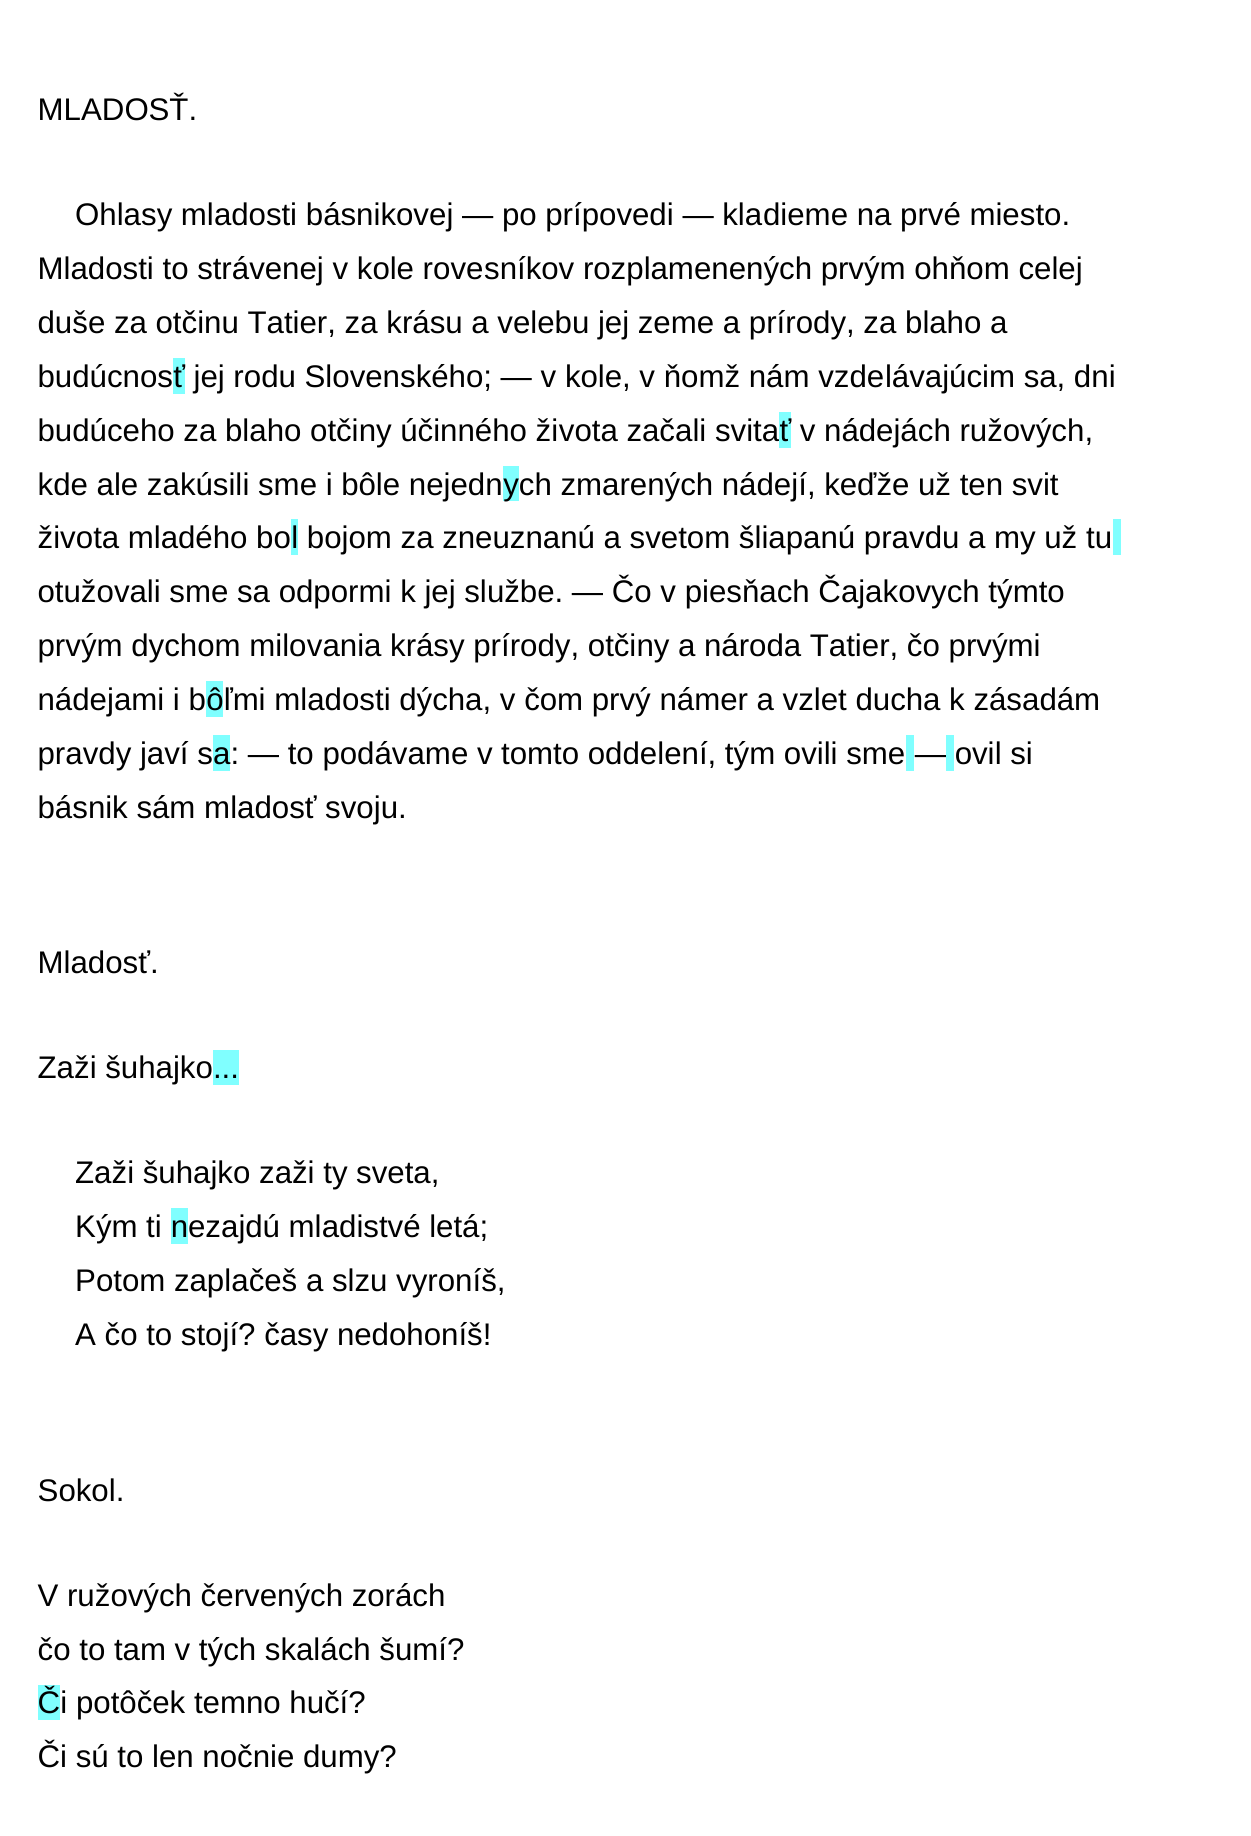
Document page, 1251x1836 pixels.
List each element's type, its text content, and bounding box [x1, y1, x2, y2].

text Či potôček temno hučí? [37, 1684, 1130, 1720]
text Či sú to len nočnie dumy? [37, 1738, 1130, 1774]
text MLADOSŤ. [37, 91, 1130, 127]
text Sokol. [37, 1472, 1130, 1508]
text Kým ti nezajdú mladistvé letá; [37, 1208, 1130, 1244]
text Zaži šuhajko zaži ty sveta, [37, 1154, 1130, 1190]
text Zaži šuhajko... [37, 1049, 1130, 1085]
text Potom zaplačeš a slzu vyroníš, [37, 1262, 1130, 1298]
text čo to tam v tých skalách šumí? [37, 1631, 1130, 1667]
text Ohlasy mladosti básnikovej — po prípovedi — kla­dieme na prvé miesto. Mladosti to strávenej v kole rove­sníkov rozplamenených prvým ohňom celej duše za otčinu Tatier, za krásu a velebu jej zeme a prírody, za blaho a budúcnosť jej rodu Slovenského; — v kole, v ňomž nám vzde­lávajúcim sa, dni budúceho za blaho otčiny účinného ži­vota začali svitať v nádejách ružových, kde ale zakúsili sme i bôle nejednych zmarených nádejí, keďže už ten svit života mladého bol bojom za zneuznanú a svetom šliapanú pravdu a my už tu otužovali sme sa odpormi k jej službe. — Čo v piesňach Čajakovych týmto prvým dychom milo­vania krásy prírody, otčiny a národa Tatier, čo prvými nádejami i bôľmi mladosti dýcha, v čom prvý námer a vzlet ducha k zásadám pravdy javí sa: — to podávame v tomto oddelení, tým ovili sme — ovil si básnik sám mladosť svoju. [37, 196, 1130, 824]
text V ružových červených zorách [37, 1577, 1130, 1613]
text A čo to stojí? časy nedohoníš! [37, 1316, 1130, 1352]
subtitle Mladosť. [37, 944, 1130, 981]
